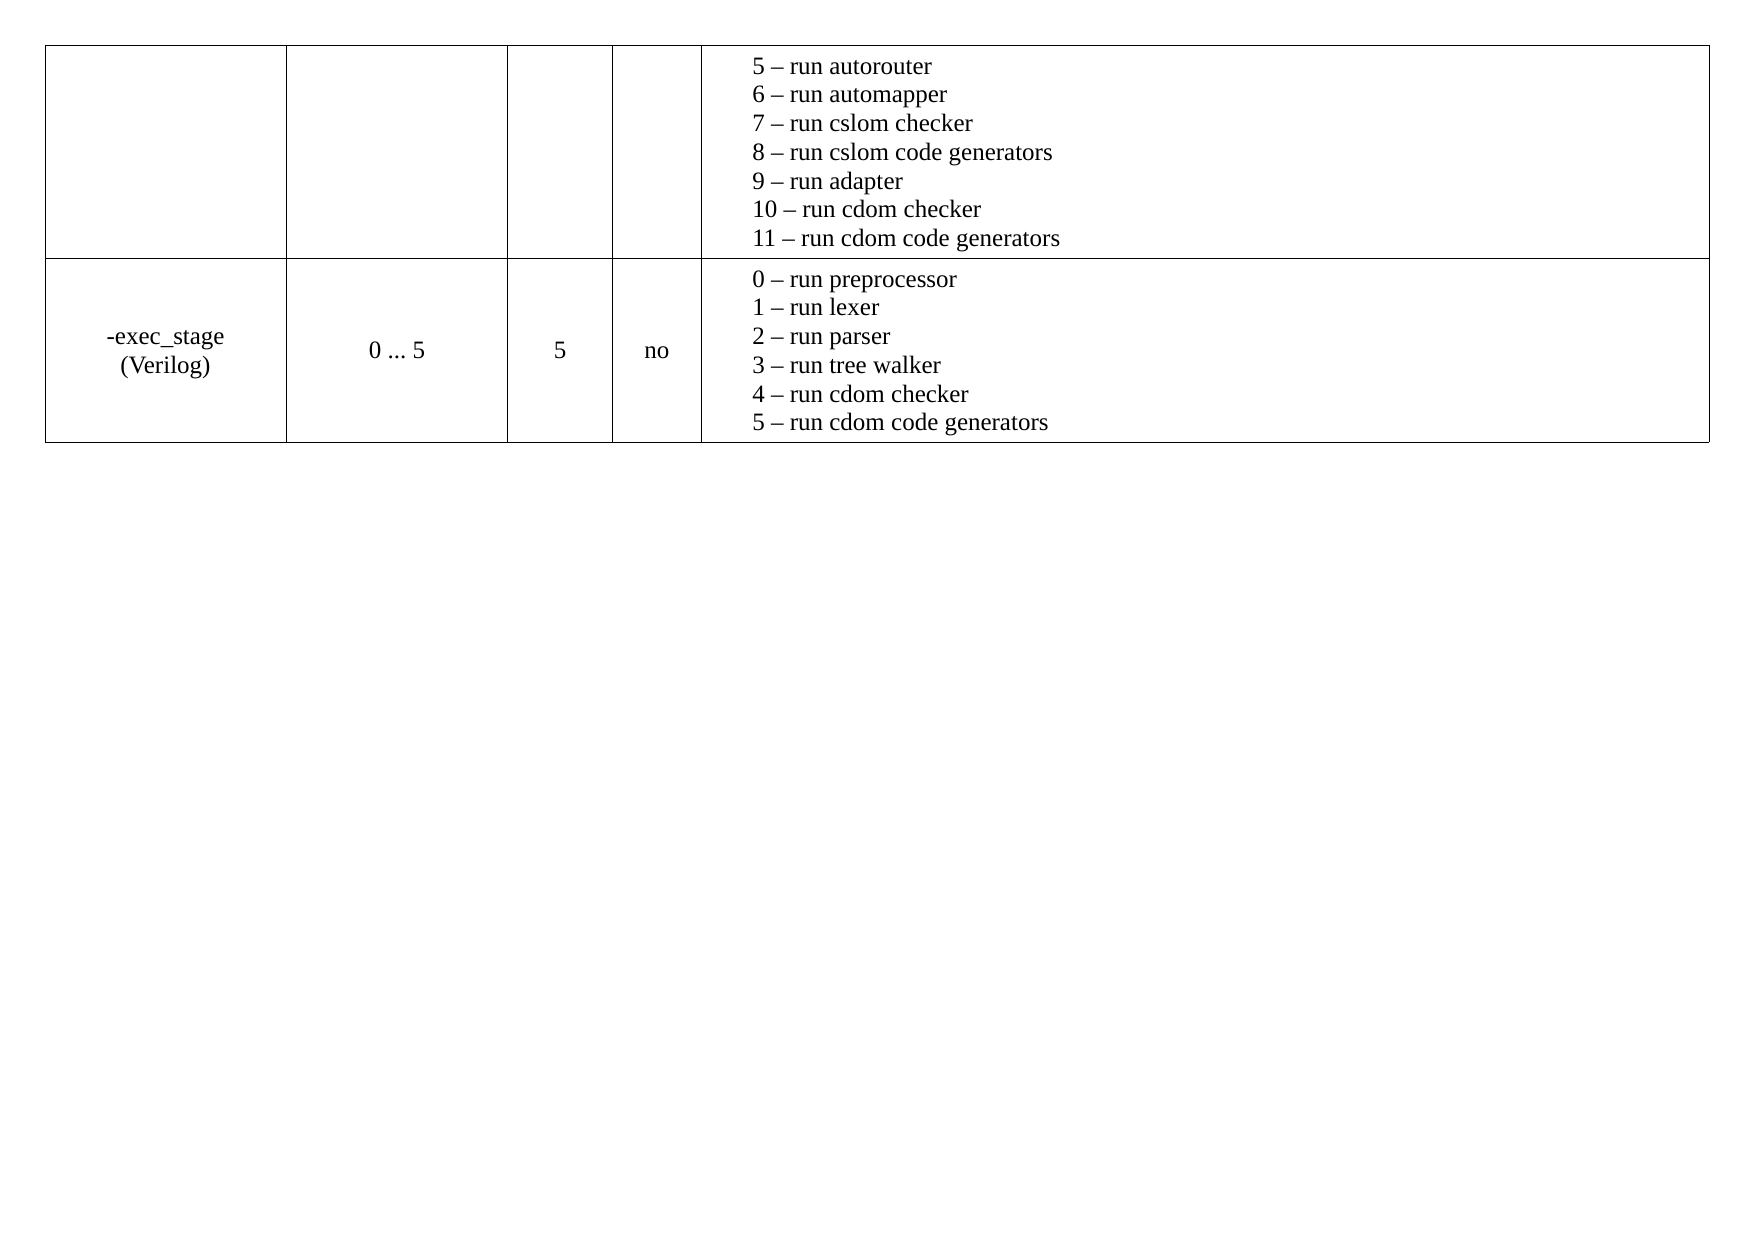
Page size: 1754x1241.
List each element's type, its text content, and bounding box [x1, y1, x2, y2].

table_cell -exec_stage (Verilog) [46, 259, 286, 442]
table_cell [287, 46, 507, 258]
table_cell [613, 46, 701, 258]
table_cell no [613, 259, 701, 442]
table_cell 5 [508, 259, 612, 442]
table_cell 5 – run autorouter 6 – run automapper 7 – run cslom checker 8 – run cslom code generators 9 – run adapter 10 – run cdom checker 11 – run cdom code generators [702, 46, 1709, 258]
table_cell 0 – run preprocessor 1 – run lexer 2 – run parser 3 – run tree walker 4 – run cdom checker 5 – run cdom code generators [702, 259, 1709, 442]
table_cell [46, 46, 286, 258]
table_cell 0 ... 5 [287, 259, 507, 442]
table_cell [508, 46, 612, 258]
